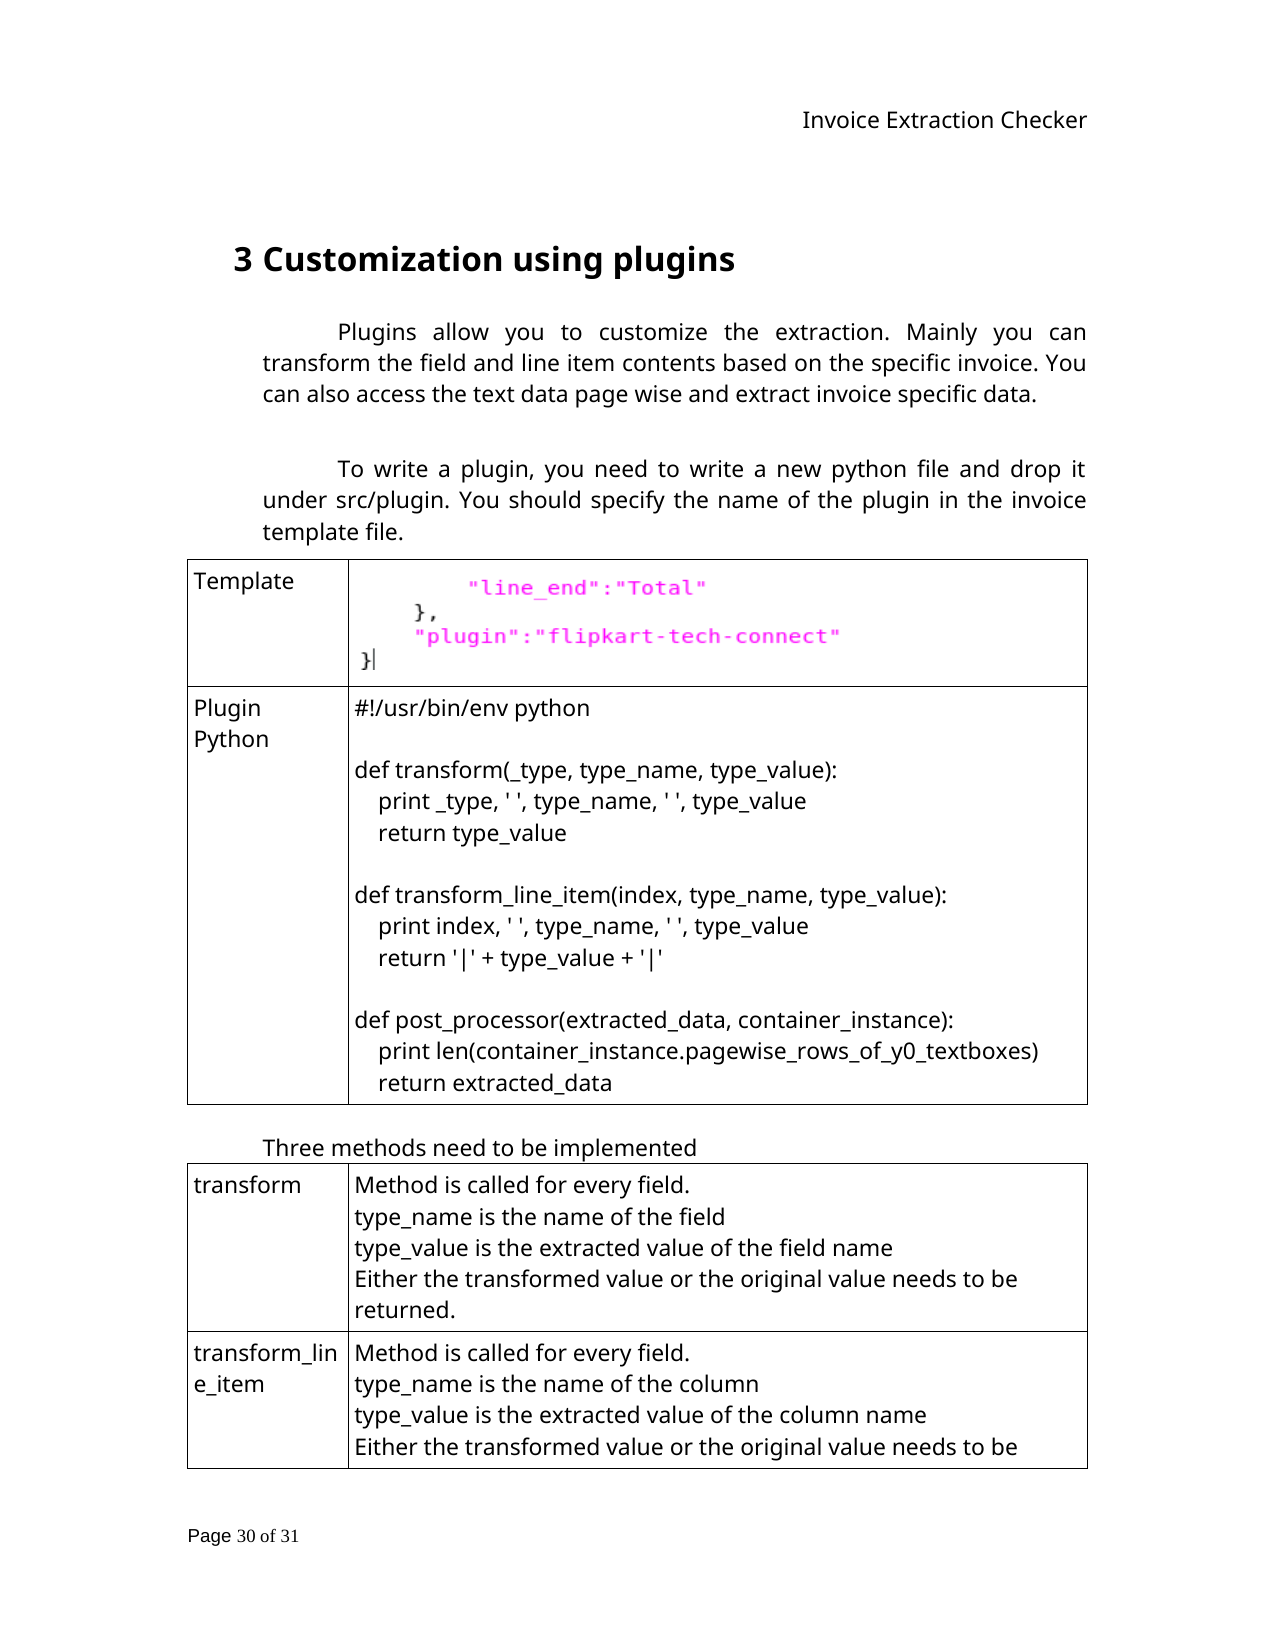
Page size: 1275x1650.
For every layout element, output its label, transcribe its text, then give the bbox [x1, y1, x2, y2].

picture [357, 576, 857, 670]
subtitle Customization using plugins [225, 235, 1087, 281]
table_cell #!/usr/bin/env python def transform(_type, type_name, type_value): print _type, ' ', type_name, ' ', type_value return type_value def transform_line_item(index, type_name, type_value): print index, ' ', type_name, ' ', type_value return '|' + type_value + '|' def post_processor(extracted_data, container_instance): print len(container_instance.pagewise_rows_of_y0_textboxes) return extracted_data [349, 687, 1087, 1103]
table_header Template [188, 560, 348, 686]
text To write a plugin, you need to write a new python file and drop it under src/plugin. You should specify the name of the plugin in the invoice template file. [262, 453, 1087, 547]
table_cell Method is called for every field. type_name is the name of the column type_value is the extracted value of the column name Either the transformed value or the original value needs to be [349, 1332, 1087, 1468]
text Three methods need to be implemented [187, 1132, 1087, 1163]
table_header [349, 560, 1087, 686]
text Plugins allow you to customize the extraction. Mainly you can transform the field and line item contents based on the specific invoice. You can also access the text data page wise and extract invoice specific data. [262, 315, 1087, 409]
table_header transform [188, 1164, 348, 1331]
table_header Method is called for every field. type_name is the name of the field type_value is the extracted value of the field name Either the transformed value or the original value needs to be returned. [349, 1164, 1087, 1331]
table_cell transform_line_item [188, 1332, 348, 1468]
table_cell Plugin Python [188, 687, 348, 1103]
